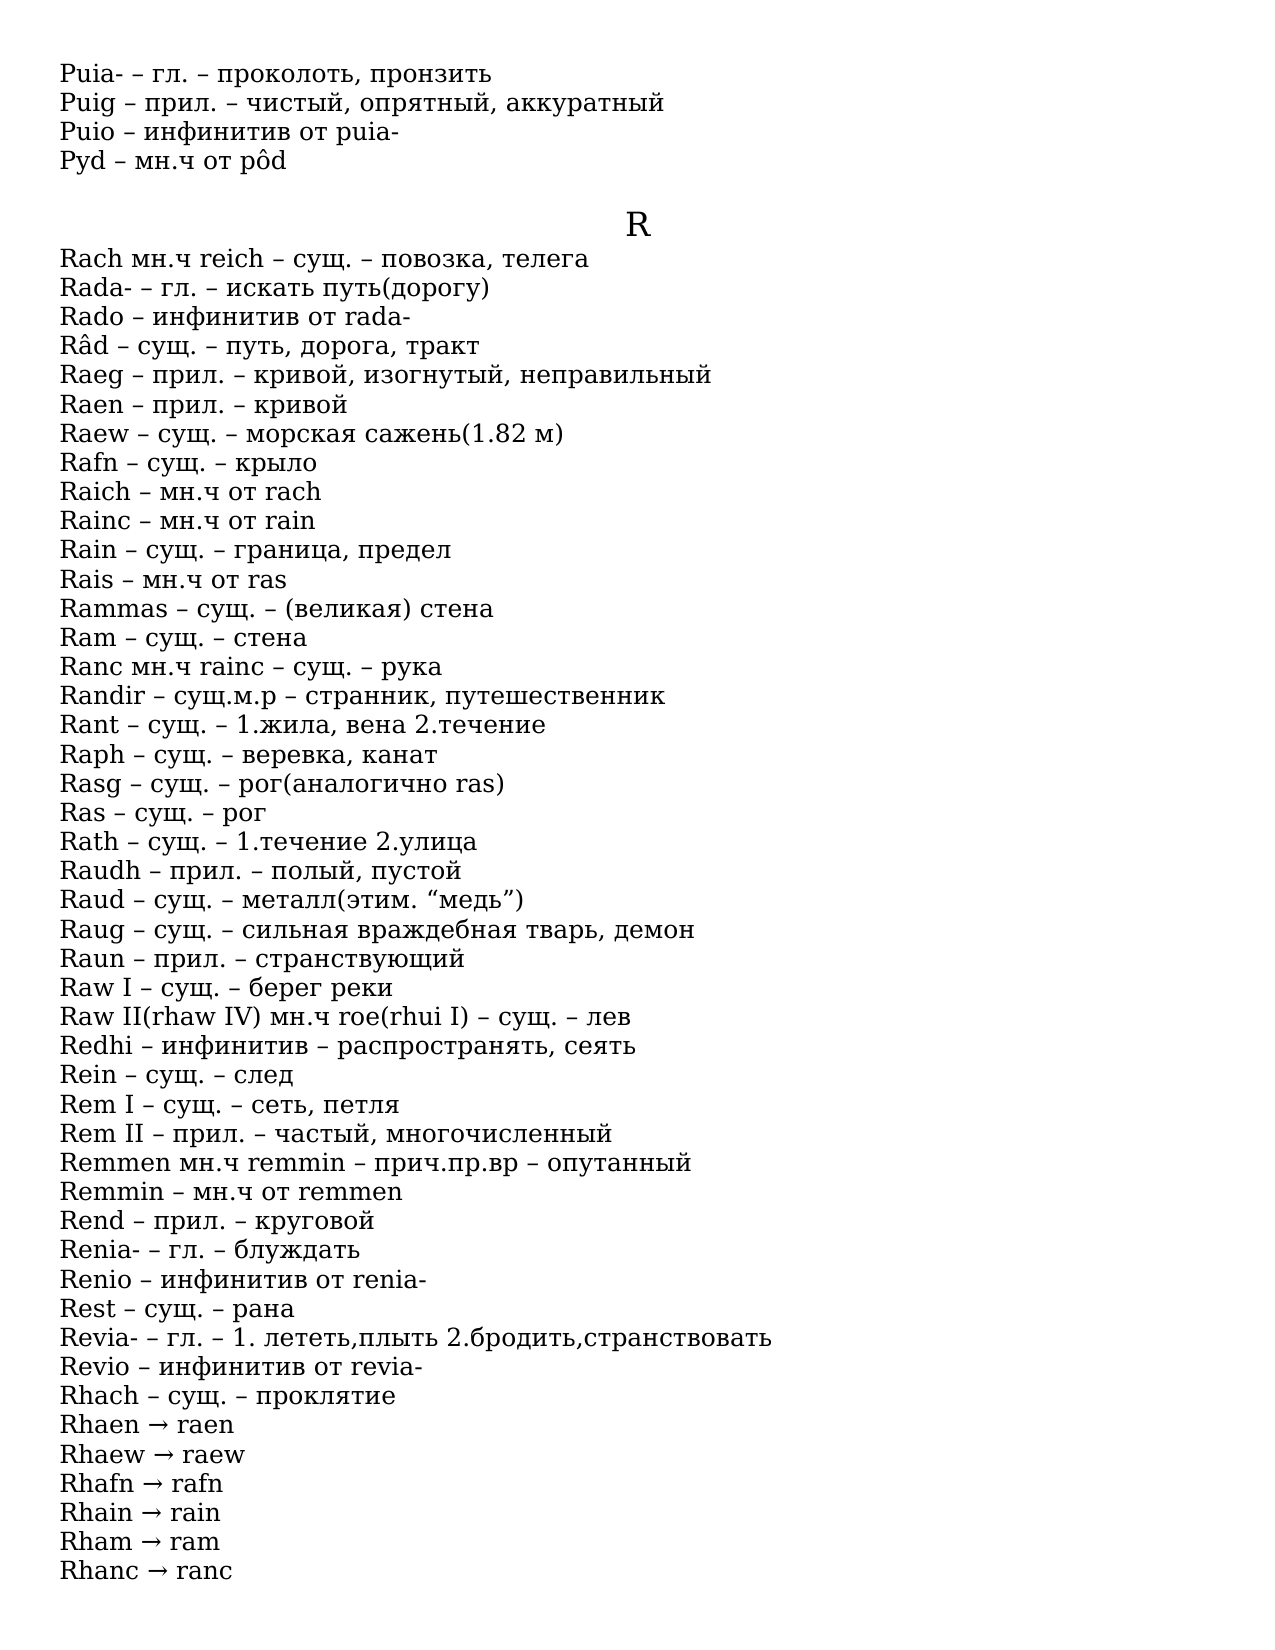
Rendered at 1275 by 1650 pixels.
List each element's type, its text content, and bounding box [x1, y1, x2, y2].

text Rein – сущ. – след [59, 1061, 1216, 1090]
text Raich – мн.ч от rach [59, 477, 1216, 506]
text Raeg – прил. – кривой, изогнутый, неправильный [59, 361, 1216, 390]
text Ram – сущ. – стена [59, 623, 1216, 652]
text Rado – инфинитив от rada- [59, 302, 1216, 331]
text Raph – сущ. – веревка, канат [59, 740, 1216, 769]
text Remmin – мн.ч от remmen [59, 1177, 1216, 1206]
text Rainc – мн.ч от rain [59, 506, 1216, 536]
text Renio – инфинитив от renia- [59, 1265, 1216, 1294]
text Rhafn → rafn [59, 1469, 1216, 1498]
text Rend – прил. – круговой [59, 1206, 1216, 1236]
text Rhach – сущ. – проклятие [59, 1381, 1216, 1411]
text Rem I – сущ. – сеть, петля [59, 1090, 1216, 1119]
text Rain – сущ. – граница, предел [59, 536, 1216, 565]
text Rhanc → ranc [59, 1556, 1216, 1586]
text Revia- – гл. – 1. лететь,плыть 2.бродить,странствовать [59, 1323, 1216, 1352]
text Pyd – мн.ч от pôd [59, 147, 1216, 176]
text Randir – сущ.м.р – странник, путешественник [59, 681, 1216, 711]
text Puio – инфинитив от puia- [59, 117, 1216, 147]
text Raun – прил. – странствующий [59, 944, 1216, 973]
text Râd – сущ. – путь, дорога, тракт [59, 331, 1216, 361]
text Raw I – сущ. – берег реки [59, 973, 1216, 1002]
text Ranc мн.ч rainc – сущ. – рука [59, 652, 1216, 681]
text Raw II(rhaw IV) мн.ч roe(rhui I) – сущ. – лев [59, 1002, 1216, 1031]
text Rath – сущ. – 1.течение 2.улица [59, 827, 1216, 856]
text Rada- – гл. – искать путь(дорогу) [59, 273, 1216, 302]
text Raug – сущ. – сильная враждебная тварь, демон [59, 915, 1216, 944]
text R [59, 205, 1216, 244]
text Renia- – гл. – блуждать [59, 1236, 1216, 1265]
text Raud – сущ. – металл(этим. “медь”) [59, 886, 1216, 915]
text Rais – мн.ч от ras [59, 565, 1216, 594]
text Rasg – сущ. – рог(аналогично ras) [59, 769, 1216, 798]
text Redhi – инфинитив – распространять, сеять [59, 1031, 1216, 1061]
text Raen – прил. – кривой [59, 390, 1216, 419]
text Puia- – гл. – проколоть, пронзить [59, 59, 1216, 88]
text Rest – сущ. – рана [59, 1294, 1216, 1323]
text Rach мн.ч reich – сущ. – повозка, телега [59, 244, 1216, 273]
text Rafn – сущ. – крыло [59, 448, 1216, 477]
text Puig – прил. – чистый, опрятный, аккуратный [59, 88, 1216, 117]
text Rhaen → raen [59, 1411, 1216, 1440]
text Rem II – прил. – частый, многочисленный [59, 1119, 1216, 1148]
text Raudh – прил. – полый, пустой [59, 856, 1216, 886]
text Raew – сущ. – морская сажень(1.82 м) [59, 419, 1216, 448]
text Remmen мн.ч remmin – прич.пр.вр – опутанный [59, 1148, 1216, 1177]
text Rhaew → raew [59, 1440, 1216, 1469]
text Rhain → rain [59, 1498, 1216, 1527]
text Revio – инфинитив от revia- [59, 1352, 1216, 1381]
text Rammas – сущ. – (великая) стена [59, 594, 1216, 623]
text Rant – сущ. – 1.жила, вена 2.течение [59, 711, 1216, 740]
text Ras – сущ. – рог [59, 798, 1216, 827]
text Rham → ram [59, 1527, 1216, 1556]
